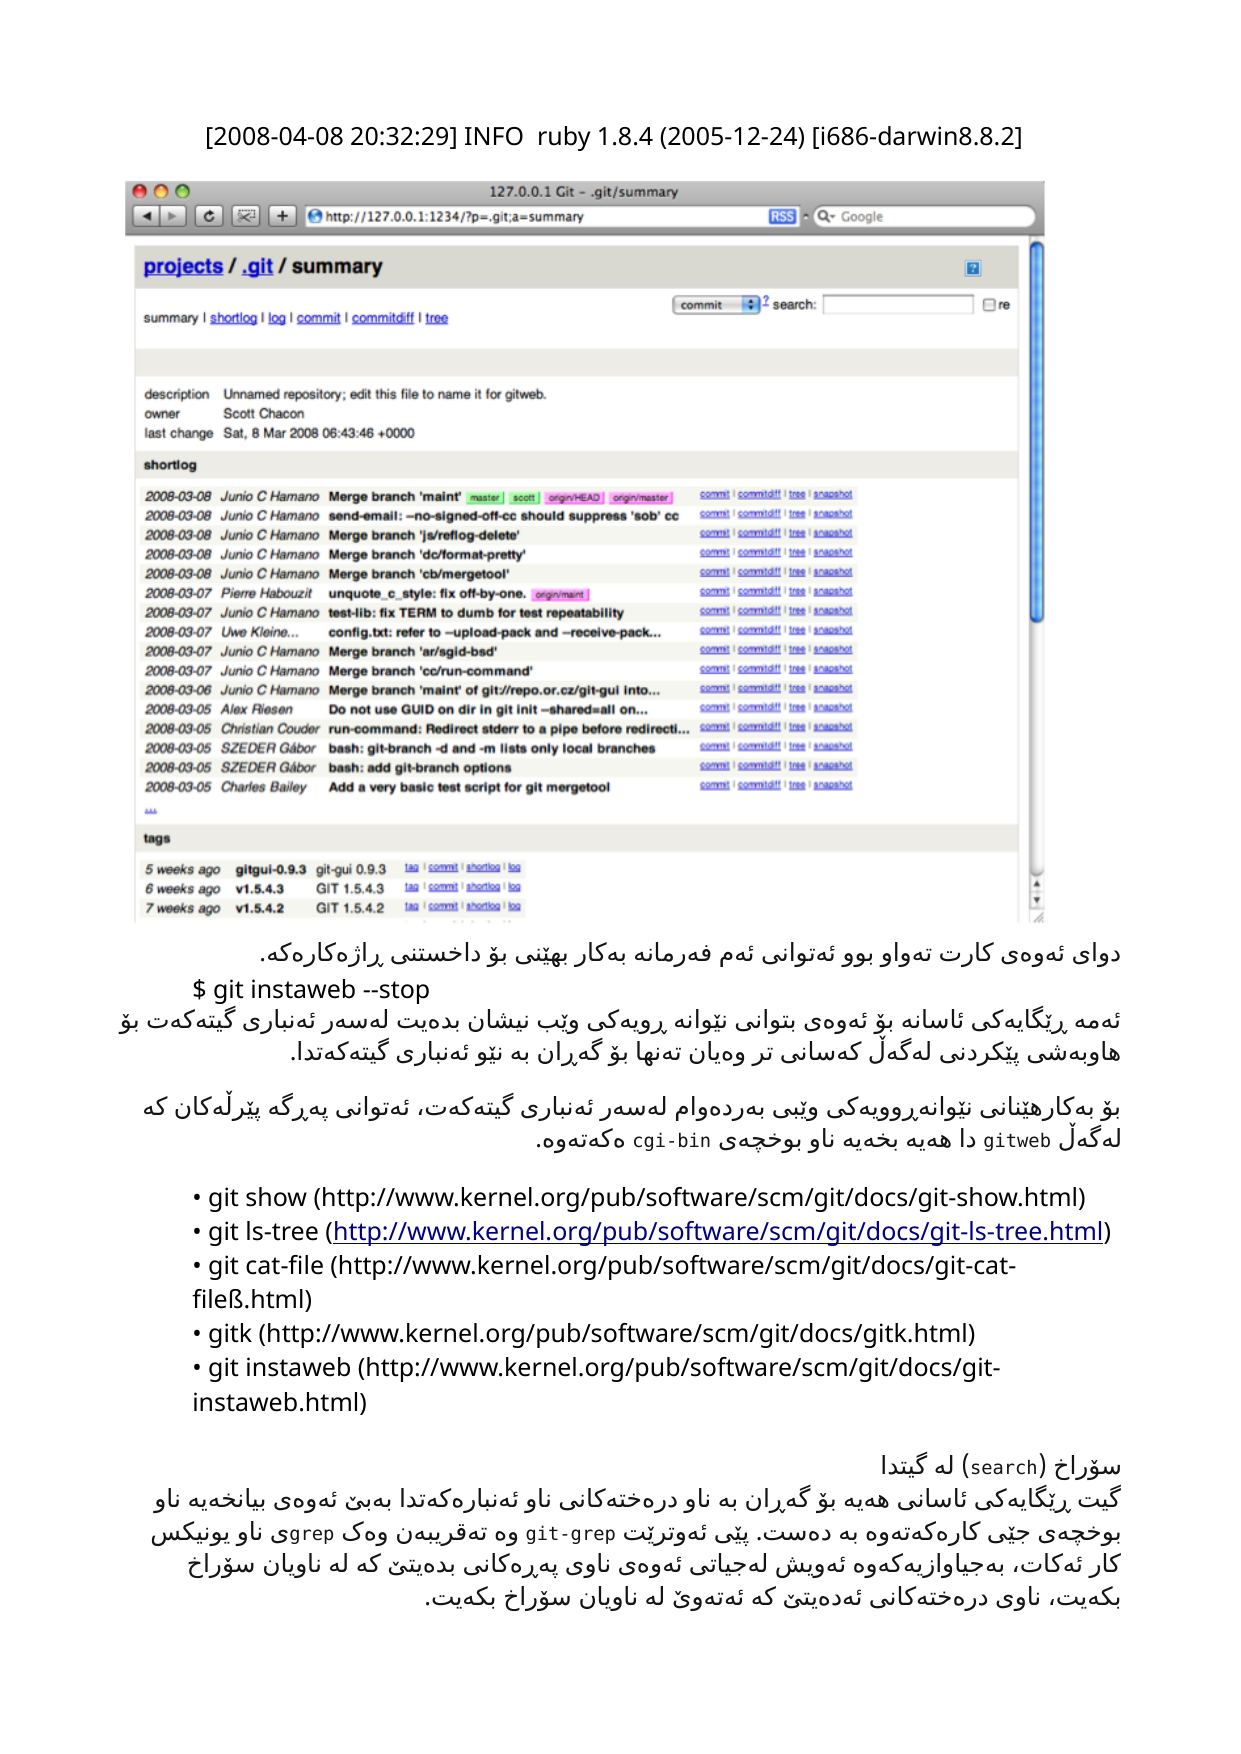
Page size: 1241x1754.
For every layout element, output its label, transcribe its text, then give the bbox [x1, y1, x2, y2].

text گیت ڕێگایەکی ئاسانی هەیە بۆ گەڕان بە ناو درەختەکانی ناو ئەنبارەکەتدا بەبێ ئەوەی بیانخەیە ناو بوخچەی جێی کارەکەتەوە بە دەست. پێی ئەوترێت git-grep وە تەقریبەن وەک grepی ناو یونیکس کار ئەکات، بەجیاوازیەکەوە ئەویش لەجیاتی ئەوەی ناوی پەڕەکانی بدەیتێ کە لە ناویان سۆراخ بکەیت، ناوی درەختەکانی ئەدەیتێ کە ئەتەوێ لە ناویان سۆراخ بکەیت. [118, 1485, 1122, 1615]
text • git cat-file (http://www.kernel.org/pub/software/scm/git/docs/git-cat-fileß.html) [192, 1248, 1122, 1316]
text [2008-04-08 20:32:29] INFO ruby 1.8.4 (2005-12-24) [i686-darwin8.8.2] [192, 118, 1122, 152]
text $ git instaweb --stop [192, 972, 1122, 1006]
text • gitk (http://www.kernel.org/pub/software/scm/git/docs/gitk.html) [192, 1316, 1122, 1350]
text دوای ئەوەی کارت تەواو بوو ئەتوانی ئەم فەرمانە بەکار بهێنی بۆ داخستنی ڕاژەکارەکە. [118, 174, 1122, 972]
picture [124, 180, 1046, 939]
text ئەمە ڕێگایەکی ئاسانە بۆ ئەوەی بتوانی نێوانە ڕویەکی وێب نیشان بدەیت لەسەر ئەنباری گیتەکەت بۆ هاوبەشی پێکردنی لەگەڵ کەسانی تر وەیان تەنها بۆ گەڕان بە نێو ئەنباری گیتەکەتدا. [118, 1006, 1122, 1071]
text • git instaweb (http://www.kernel.org/pub/software/scm/git/docs/git-instaweb.html) [192, 1350, 1122, 1418]
text • git ls-tree (http://www.kernel.org/pub/software/scm/git/docs/git-ls-tree.html) [192, 1214, 1122, 1248]
text • git show (http://www.kernel.org/pub/software/scm/git/docs/git-show.html) [192, 1180, 1122, 1214]
text بۆ بەکارهێنانی نێوانەڕوویەکی وێبی بەردەوام لەسەر ئەنباری گیتەکەت، ئەتوانی پەڕگە پێرڵەکان کە لەگەڵ gitweb دا هەیە بخەیە ناو بوخچەی cgi-bin ەکەتەوە. [118, 1093, 1122, 1158]
text سۆراخ (search) لە گیتدا [118, 1452, 1122, 1485]
